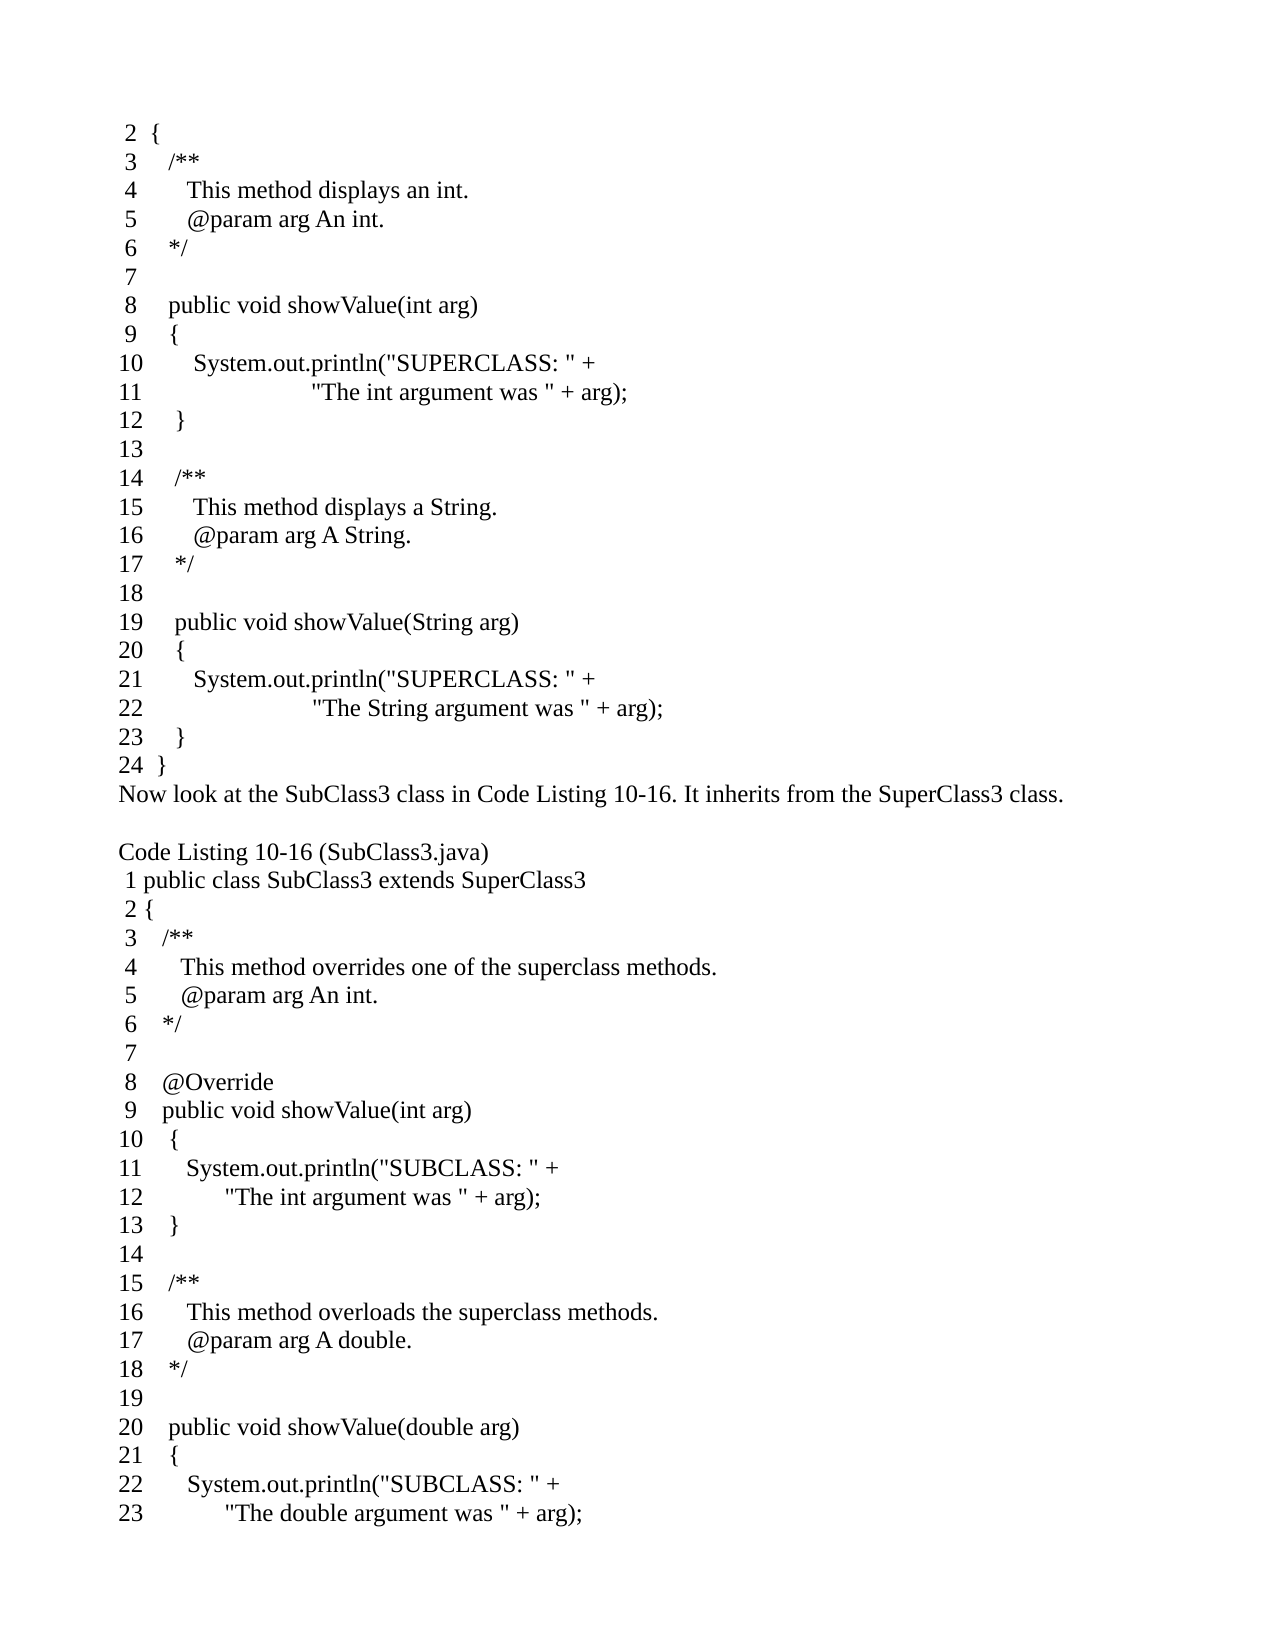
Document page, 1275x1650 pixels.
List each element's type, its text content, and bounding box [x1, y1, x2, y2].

text 8 @Override [118, 1067, 1157, 1096]
text 10 { [118, 1124, 1157, 1153]
text 18 */ [118, 1354, 1157, 1383]
text 13 } [118, 1211, 1157, 1239]
text 20 { [118, 636, 1157, 664]
text 19 [118, 1383, 1157, 1412]
text 9 { [118, 319, 1157, 348]
text 9 public void showValue(int arg) [118, 1096, 1157, 1124]
text 2 { [118, 894, 1157, 923]
text 12 } [118, 406, 1157, 434]
text 3 /** [118, 147, 1157, 176]
text 19 public void showValue(String arg) [118, 607, 1157, 636]
text 15 This method displays a String. [118, 492, 1157, 521]
text 13 [118, 434, 1157, 463]
text 3 /** [118, 923, 1157, 952]
text 14 /** [118, 463, 1157, 492]
text 16 @param arg A String. [118, 521, 1157, 549]
text 21 System.out.println("SUPERCLASS: " + [118, 664, 1157, 693]
text 12 "The int argument was " + arg); [118, 1182, 1157, 1211]
text 6 */ [118, 233, 1157, 262]
text 21 { [118, 1441, 1157, 1469]
text 11 System.out.println("SUBCLASS: " + [118, 1153, 1157, 1182]
text 17 */ [118, 549, 1157, 578]
text 6 */ [118, 1009, 1157, 1038]
text 23 } [118, 722, 1157, 751]
text 14 [118, 1239, 1157, 1268]
text 7 [118, 1038, 1157, 1067]
text 22 "The String argument was " + arg); [118, 693, 1157, 722]
text 5 @param arg An int. [118, 981, 1157, 1009]
text 23 "The double argument was " + arg); [118, 1498, 1157, 1527]
text 18 [118, 578, 1157, 607]
text 4 This method overrides one of the superclass methods. [118, 952, 1157, 981]
text 15 /** [118, 1268, 1157, 1297]
text 1 public class SubClass3 extends SuperClass3 [118, 866, 1157, 894]
text 24 } [118, 751, 1157, 779]
text 22 System.out.println("SUBCLASS: " + [118, 1469, 1157, 1498]
text 11 "The int argument was " + arg); [118, 377, 1157, 406]
text 4 This method displays an int. [118, 176, 1157, 204]
text 7 [118, 262, 1157, 291]
text 20 public void showValue(double arg) [118, 1412, 1157, 1441]
text 5 @param arg An int. [118, 204, 1157, 233]
text 16 This method overloads the superclass methods. [118, 1297, 1157, 1326]
text 10 System.out.println("SUPERCLASS: " + [118, 348, 1157, 377]
text 8 public void showValue(int arg) [118, 291, 1157, 319]
text Now look at the SubClass3 class in Code Listing 10-16. It inherits from the SuperClass3 class. [118, 779, 1157, 808]
text 17 @param arg A double. [118, 1326, 1157, 1354]
text 2 { [118, 118, 1157, 147]
text Code Listing 10-16 (SubClass3.java) [118, 837, 1157, 866]
